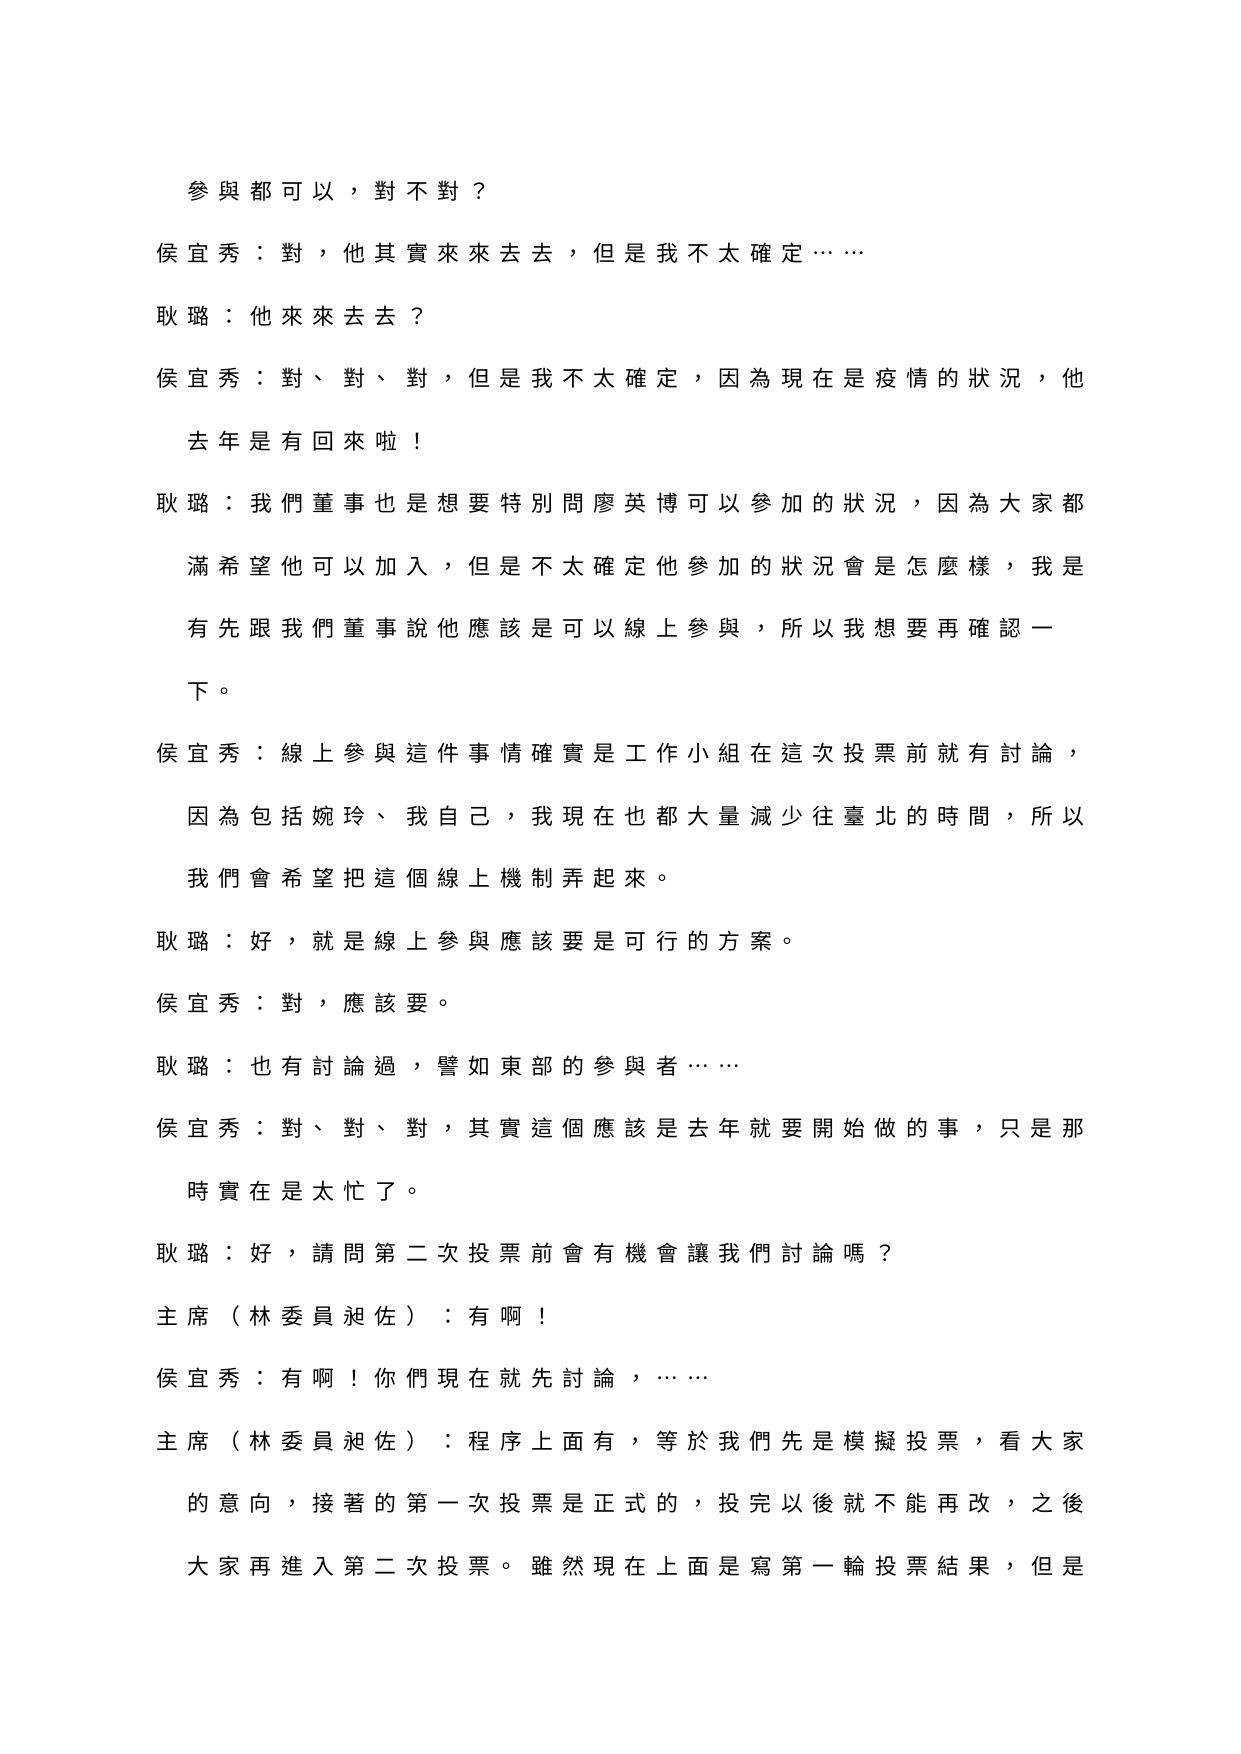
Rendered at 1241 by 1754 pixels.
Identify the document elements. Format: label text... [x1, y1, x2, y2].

text 耿璐：我們董事也是想要特別問廖英博可以參加的狀況，因為大家都滿希望他可以加入，但是不太確定他參加的狀況會是怎麼樣，我是有先跟我們董事說他應該是可以線上參與，所以我想要再確認一下。 [151, 471, 1089, 721]
text 耿璐：好，請問第二次投票前會有機會讓我們討論嗎？ [151, 1221, 1089, 1283]
text 侯宜秀：對、對、對，其實這個應該是去年就要開始做的事，只是那時實在是太忙了。 [151, 1096, 1089, 1221]
text 侯宜秀：線上參與這件事情確實是工作小組在這次投票前就有討論，因為包括婉玲、我自己，我現在也都大量減少往臺北的時間，所以我們會希望把這個線上機制弄起來。 [151, 721, 1089, 908]
text 侯宜秀：有啊！你們現在就先討論，…… [151, 1346, 1089, 1408]
text 主席（林委員昶佐）：程序上面有，等於我們先是模擬投票，看大家的意向，接著的第一次投票是正式的，投完以後就不能再改，之後大家再進入第二次投票。雖然現在上面是寫第一輪投票結果，但是 [151, 1408, 1089, 1596]
text 主席（林委員昶佐）：有啊！ [151, 1283, 1089, 1346]
text 侯宜秀：對、對、對，但是我不太確定，因為現在是疫情的狀況，他去年是有回來啦！ [151, 346, 1089, 471]
text 耿璐：好，就是線上參與應該要是可行的方案。 [151, 908, 1089, 971]
text 侯宜秀：對，應該要。 [151, 971, 1089, 1033]
text 耿璐：他來來去去？ [151, 283, 1089, 346]
text 耿璐：也有討論過，譬如東部的參與者…… [151, 1033, 1089, 1096]
text 參與都可以，對不對？ [173, 158, 1089, 221]
text 侯宜秀：對，他其實來來去去，但是我不太確定…… [151, 221, 1089, 283]
